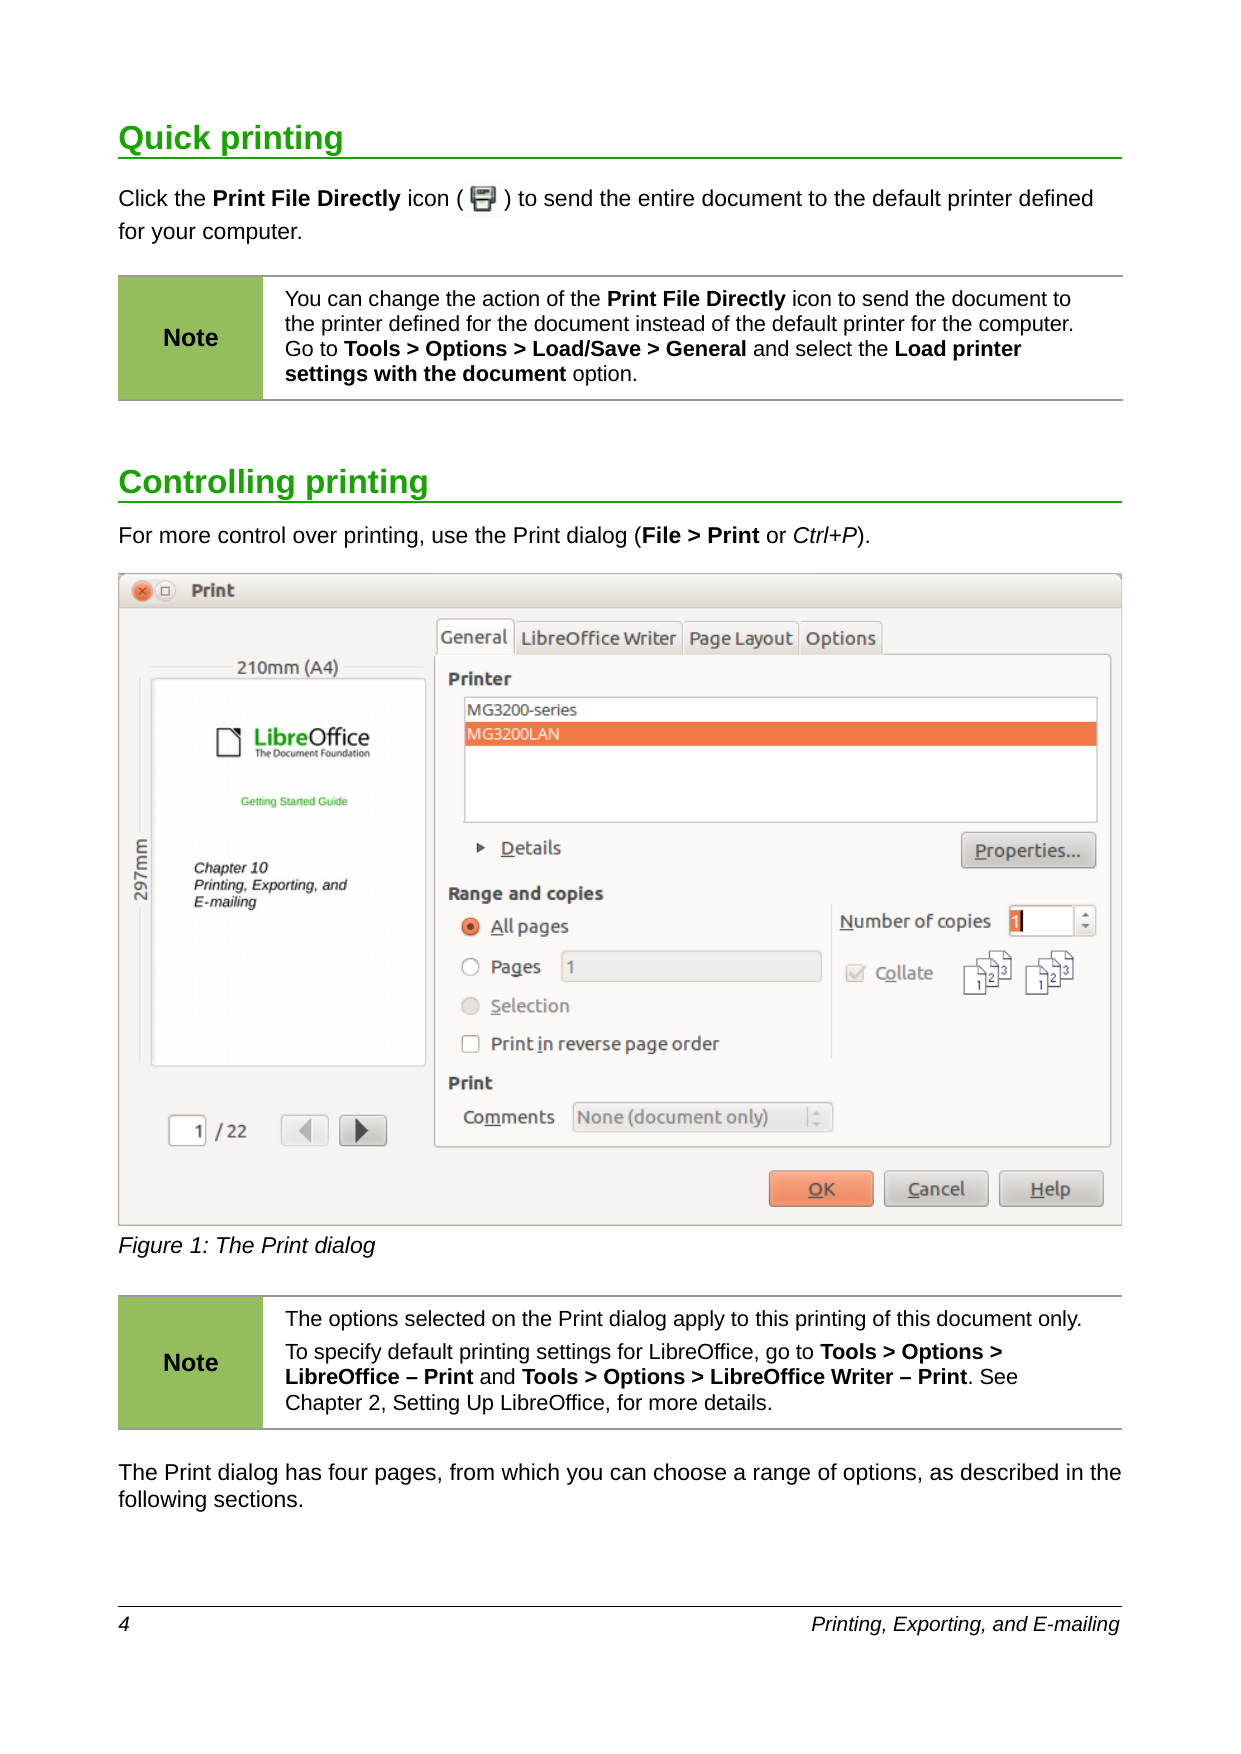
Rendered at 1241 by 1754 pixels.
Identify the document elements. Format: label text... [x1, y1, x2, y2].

text For more control over printing, use the Print dialog (File > Print or Ctrl+P). [118, 522, 1122, 548]
table_header Note [118, 1297, 263, 1428]
table_header The options selected on the Print dialog apply to this printing of this document only. To specify default printing settings for LibreOffice, go to Tools > Options > LibreOffice – Print and Tools > Options > LibreOffice Writer – Print. See Chapter 2, Setting Up LibreOffice, for more details. [263, 1297, 1122, 1428]
table_header You can change the action of the Print File Directly icon to send the document to the printer defined for the document instead of the default printer for the computer. Go to Tools > Options > Load/Save > General and select the Load printer settings with the document option. [263, 277, 1122, 399]
table_header Note [118, 277, 263, 399]
picture [463, 177, 504, 218]
subtitle Controlling printing [118, 462, 1122, 501]
text Figure 1: The Print dialog [118, 1232, 1122, 1259]
text Click the Print File Directly icon () to send the entire document to the default printer defined for your computer. [118, 177, 1122, 244]
picture [118, 573, 1123, 1226]
subtitle Quick printing [118, 118, 1122, 157]
text The Print dialog has four pages, from which you can choose a range of options, as described in the following sections. [118, 1459, 1122, 1512]
